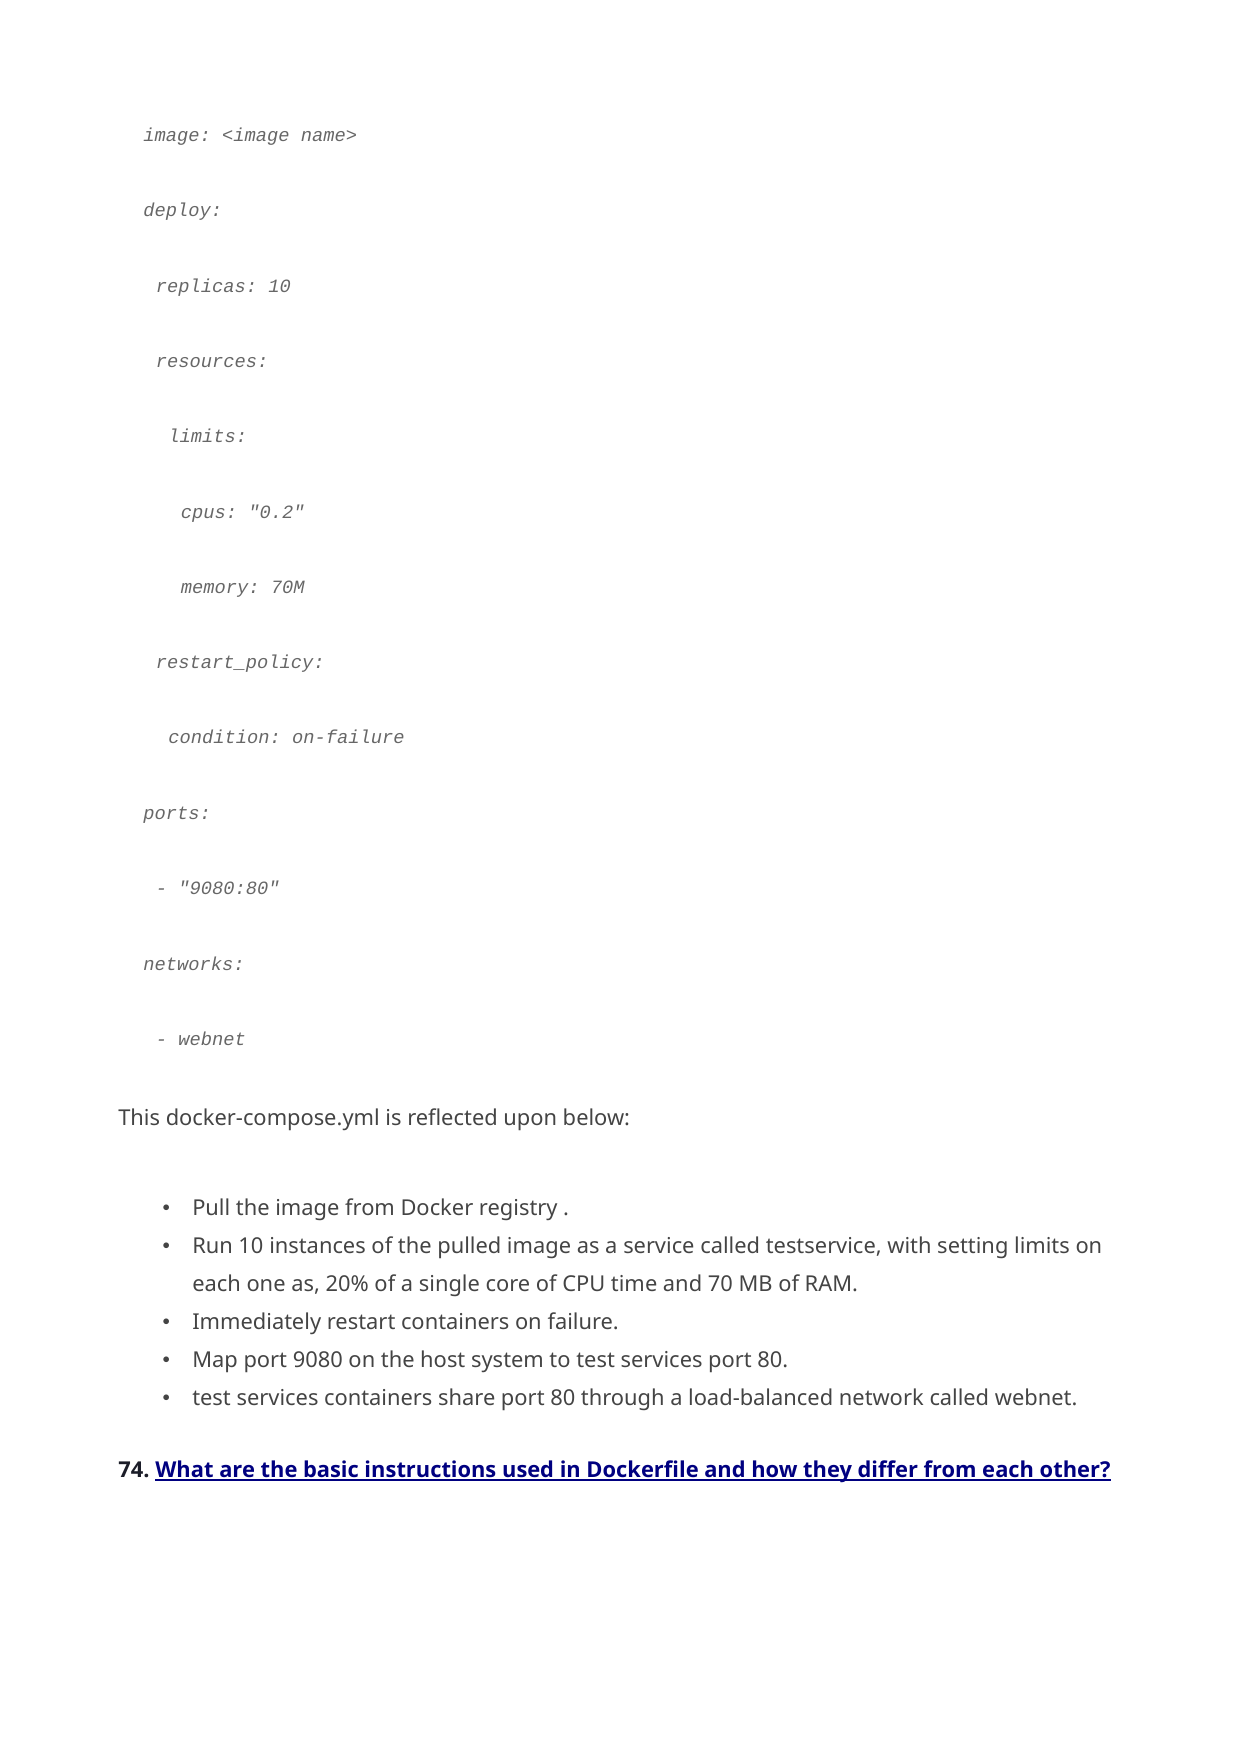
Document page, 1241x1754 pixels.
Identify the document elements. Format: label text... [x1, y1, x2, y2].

text memory: 70M [118, 570, 1122, 599]
text restart_policy: [118, 645, 1122, 674]
text This docker-compose.yml is reflected upon below: [118, 1102, 1122, 1132]
text replicas: 10 [118, 269, 1122, 298]
text image: <image name> [118, 118, 1122, 147]
text ports: [118, 796, 1122, 825]
text deploy: [118, 193, 1122, 222]
text condition: on-failure [118, 721, 1122, 749]
list Map port 9080 on the host system to test services port 80. [162, 1344, 1122, 1374]
list Pull the image from Docker registry . [162, 1192, 1122, 1222]
list test services containers share port 80 through a load-balanced network called webnet. [162, 1382, 1122, 1412]
list Immediately restart containers on failure. [162, 1306, 1122, 1336]
text - webnet [118, 1022, 1122, 1051]
text resources: [118, 344, 1122, 373]
text - "9080:80" [118, 871, 1122, 900]
text limits: [118, 419, 1122, 448]
list Run 10 instances of the pulled image as a service called testservice, with setting limits on each one as, 20% of a single core of CPU time and 70 MB of RAM. [162, 1230, 1122, 1298]
subtitle 74. What are the basic instructions used in Dockerfile and how they differ from each other? [118, 1454, 1122, 1484]
text networks: [118, 947, 1122, 976]
text cpus: "0.2" [118, 495, 1122, 524]
